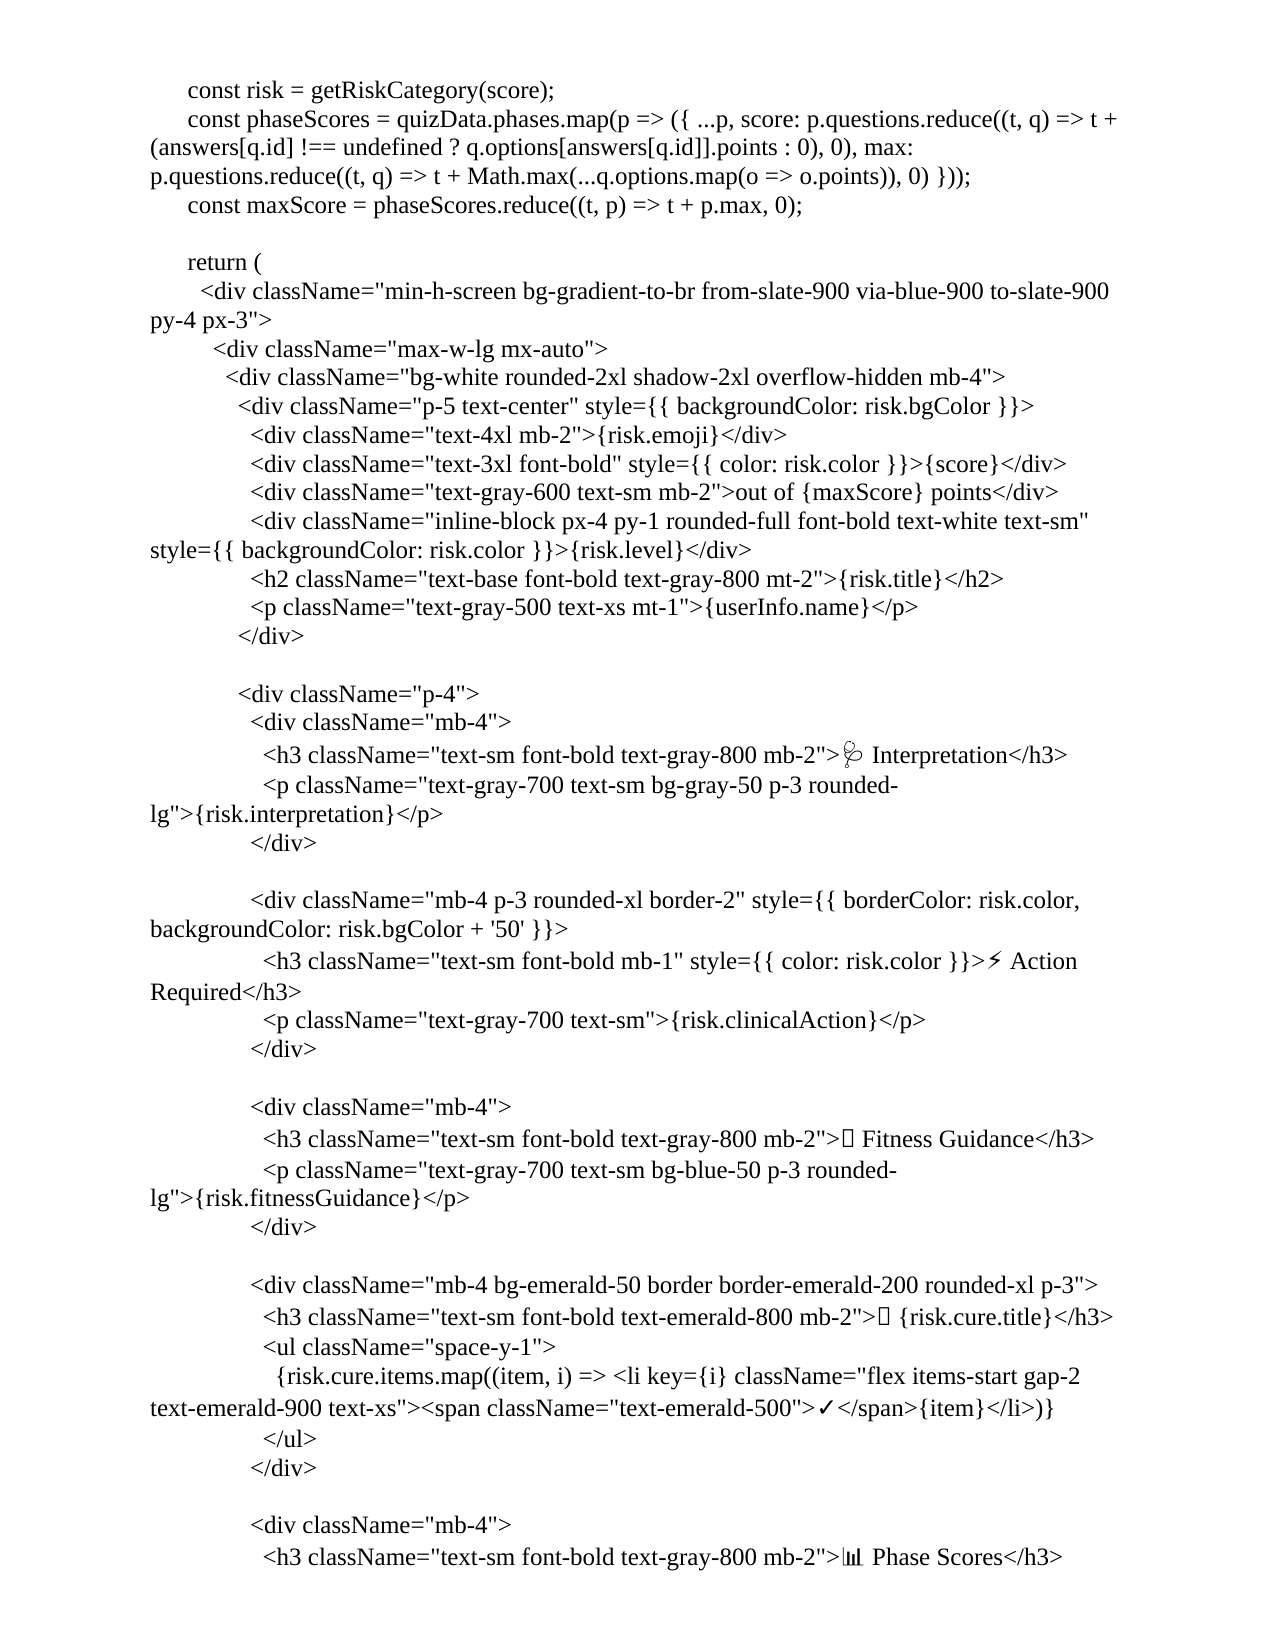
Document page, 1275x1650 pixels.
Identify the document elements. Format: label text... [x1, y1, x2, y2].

text <h3 className="text-sm font-bold mb-1" style={{ color: risk.color }}>⚡ Action Required</h3> [150, 943, 1125, 1006]
text <div className="text-3xl font-bold" style={{ color: risk.color }}>{score}</div> [150, 449, 1125, 477]
text <div className="mb-4"> [150, 707, 1125, 736]
text <div className="min-h-screen bg-gradient-to-br from-slate-900 via-blue-900 to-slate-900 py-4 px-3"> [150, 276, 1125, 334]
text <div className="mb-4 p-3 rounded-xl border-2" style={{ borderColor: risk.color, backgroundColor: risk.bgColor + '50' }}> [150, 885, 1125, 943]
text <p className="text-gray-700 text-sm bg-gray-50 p-3 rounded-lg">{risk.interpretation}</p> [150, 770, 1125, 828]
text <p className="text-gray-700 text-sm bg-blue-50 p-3 rounded-lg">{risk.fitnessGuidance}</p> [150, 1155, 1125, 1212]
text <h3 className="text-sm font-bold text-emerald-800 mb-2">💊 {risk.cure.title}</h3> [150, 1298, 1125, 1332]
text <div className="max-w-lg mx-auto"> [150, 334, 1125, 362]
text <div className="text-gray-600 text-sm mb-2">out of {maxScore} points</div> [150, 477, 1125, 506]
text return ( [150, 247, 1125, 276]
text <p className="text-gray-700 text-sm">{risk.clinicalAction}</p> [150, 1006, 1125, 1034]
text <div className="mb-4 bg-emerald-50 border border-emerald-200 rounded-xl p-3"> [150, 1270, 1125, 1298]
text <div className="p-5 text-center" style={{ backgroundColor: risk.bgColor }}> [150, 391, 1125, 420]
text const phaseScores = quizData.phases.map(p => ({ ...p, score: p.questions.reduce((t, q) => t + (answers[q.id] !== undefined ? q.options[answers[q.id]].points : 0), 0), max: p.questions.reduce((t, q) => t + Math.max(...q.options.map(o => o.points)), 0) })); [150, 104, 1125, 190]
text const maxScore = phaseScores.reduce((t, p) => t + p.max, 0); [150, 190, 1125, 219]
text {risk.cure.items.map((item, i) => <li key={i} className="flex items-start gap-2 text-emerald-900 text-xs"><span className="text-emerald-500">✓</span>{item}</li>)} [150, 1361, 1125, 1424]
text <div className="mb-4"> [150, 1092, 1125, 1121]
text const risk = getRiskCategory(score); [150, 75, 1125, 104]
text <h2 className="text-base font-bold text-gray-800 mt-2">{risk.title}</h2> [150, 564, 1125, 592]
text <div className="mb-4"> [150, 1510, 1125, 1539]
text </ul> [150, 1424, 1125, 1453]
text <p className="text-gray-500 text-xs mt-1">{userInfo.name}</p> [150, 592, 1125, 621]
text </div> [150, 1453, 1125, 1482]
text </div> [150, 621, 1125, 650]
text <div className="p-4"> [150, 679, 1125, 707]
text <div className="inline-block px-4 py-1 rounded-full font-bold text-white text-sm" style={{ backgroundColor: risk.color }}>{risk.level}</div> [150, 506, 1125, 564]
text <h3 className="text-sm font-bold text-gray-800 mb-2">📊 Phase Scores</h3> [150, 1539, 1125, 1573]
text <div className="bg-white rounded-2xl shadow-2xl overflow-hidden mb-4"> [150, 362, 1125, 391]
text </div> [150, 1034, 1125, 1063]
text <h3 className="text-sm font-bold text-gray-800 mb-2">🩺 Interpretation</h3> [150, 736, 1125, 770]
text </div> [150, 1212, 1125, 1241]
text <div className="text-4xl mb-2">{risk.emoji}</div> [150, 420, 1125, 449]
text <ul className="space-y-1"> [150, 1332, 1125, 1361]
text </div> [150, 828, 1125, 857]
text <h3 className="text-sm font-bold text-gray-800 mb-2">💪 Fitness Guidance</h3> [150, 1121, 1125, 1155]
